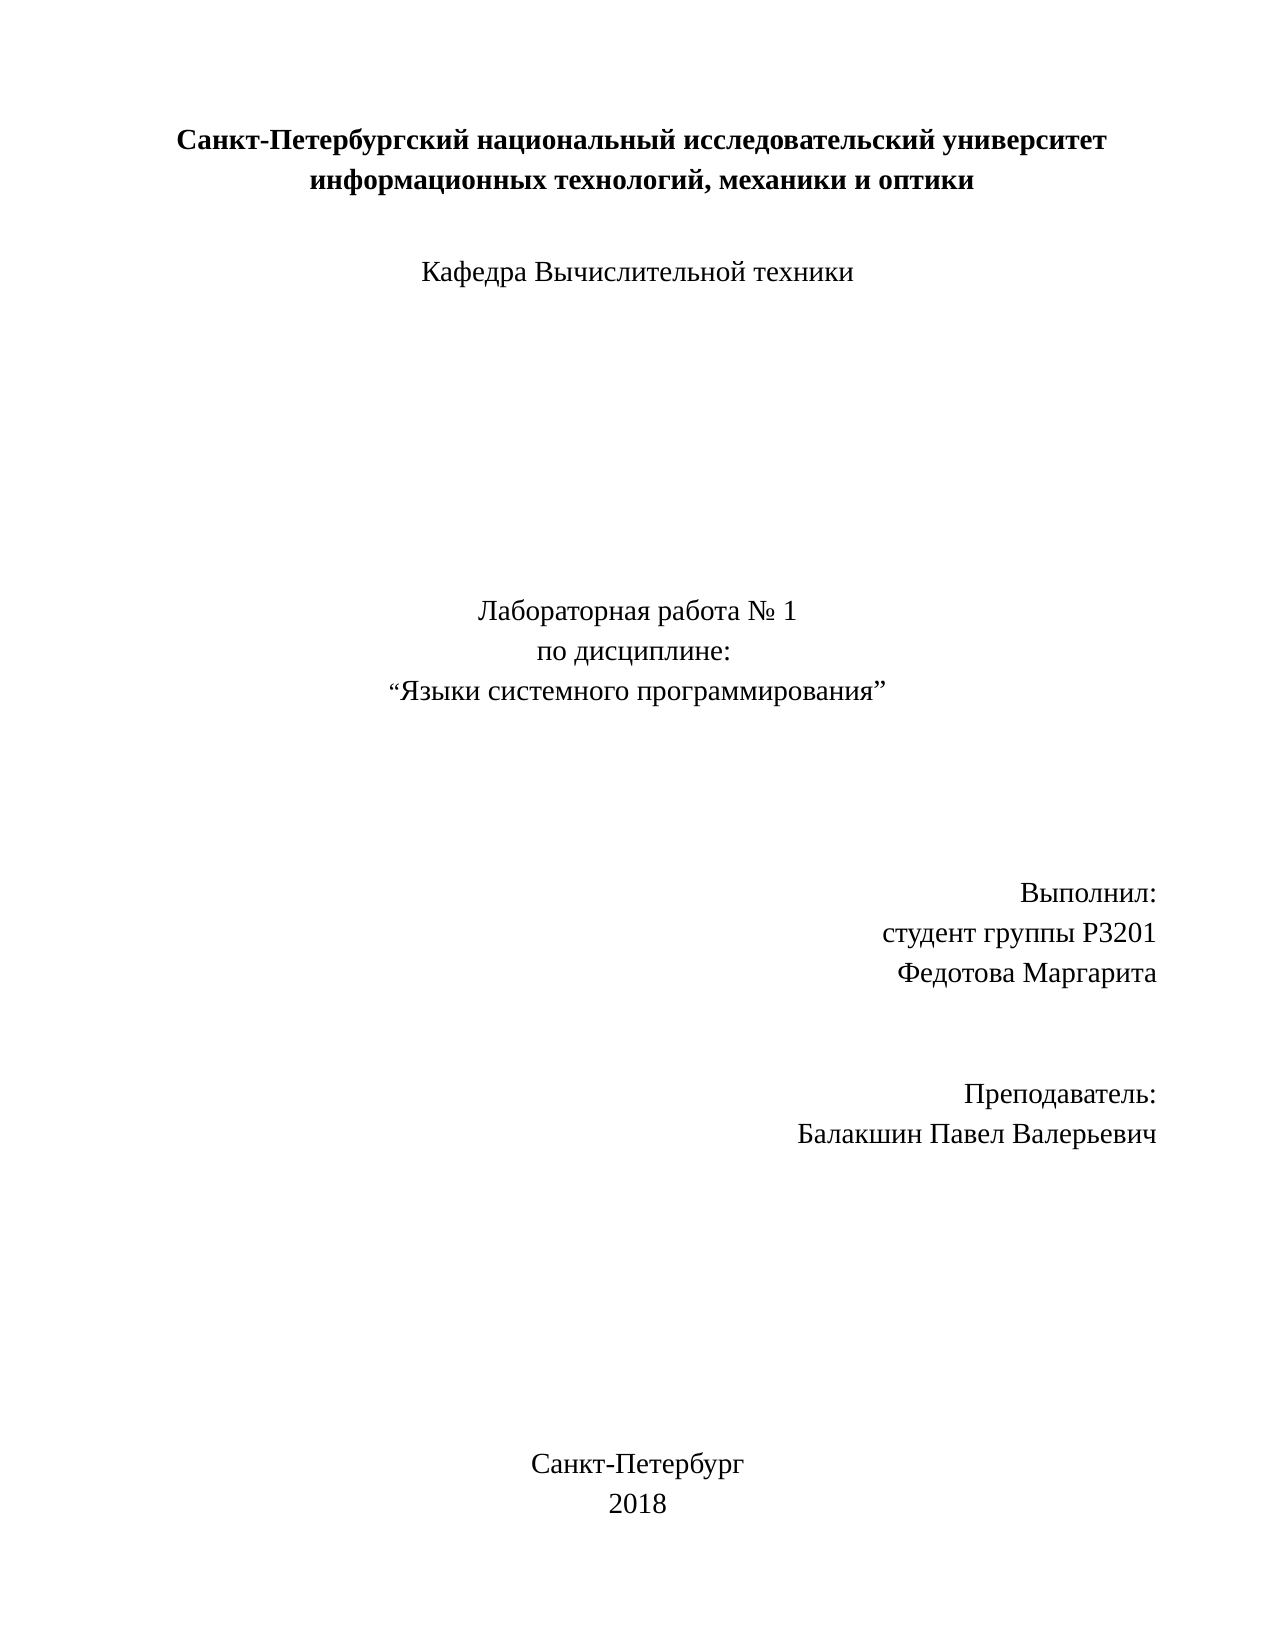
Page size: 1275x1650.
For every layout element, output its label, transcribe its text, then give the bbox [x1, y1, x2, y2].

text Балакшин Павел Валерьевич [118, 1116, 1157, 1150]
text Лабораторная работа № 1 [118, 593, 1157, 626]
text Преподаватель: [118, 1076, 1157, 1109]
text студент группы Р3201 [118, 915, 1157, 948]
text 2018 [118, 1486, 1157, 1519]
text “Языки системного программирования” [118, 673, 1157, 707]
text по дисциплине: [118, 633, 1157, 667]
text Санкт-Петербургский национальный исследовательский университет информационных технологий, механики и оптики [136, 122, 1148, 196]
text Выполнил: [118, 875, 1157, 908]
text Кафедра Вычислительной техники [118, 254, 1157, 288]
text Федотова Маргарита [118, 955, 1157, 989]
text Санкт-Петербург [118, 1446, 1157, 1479]
